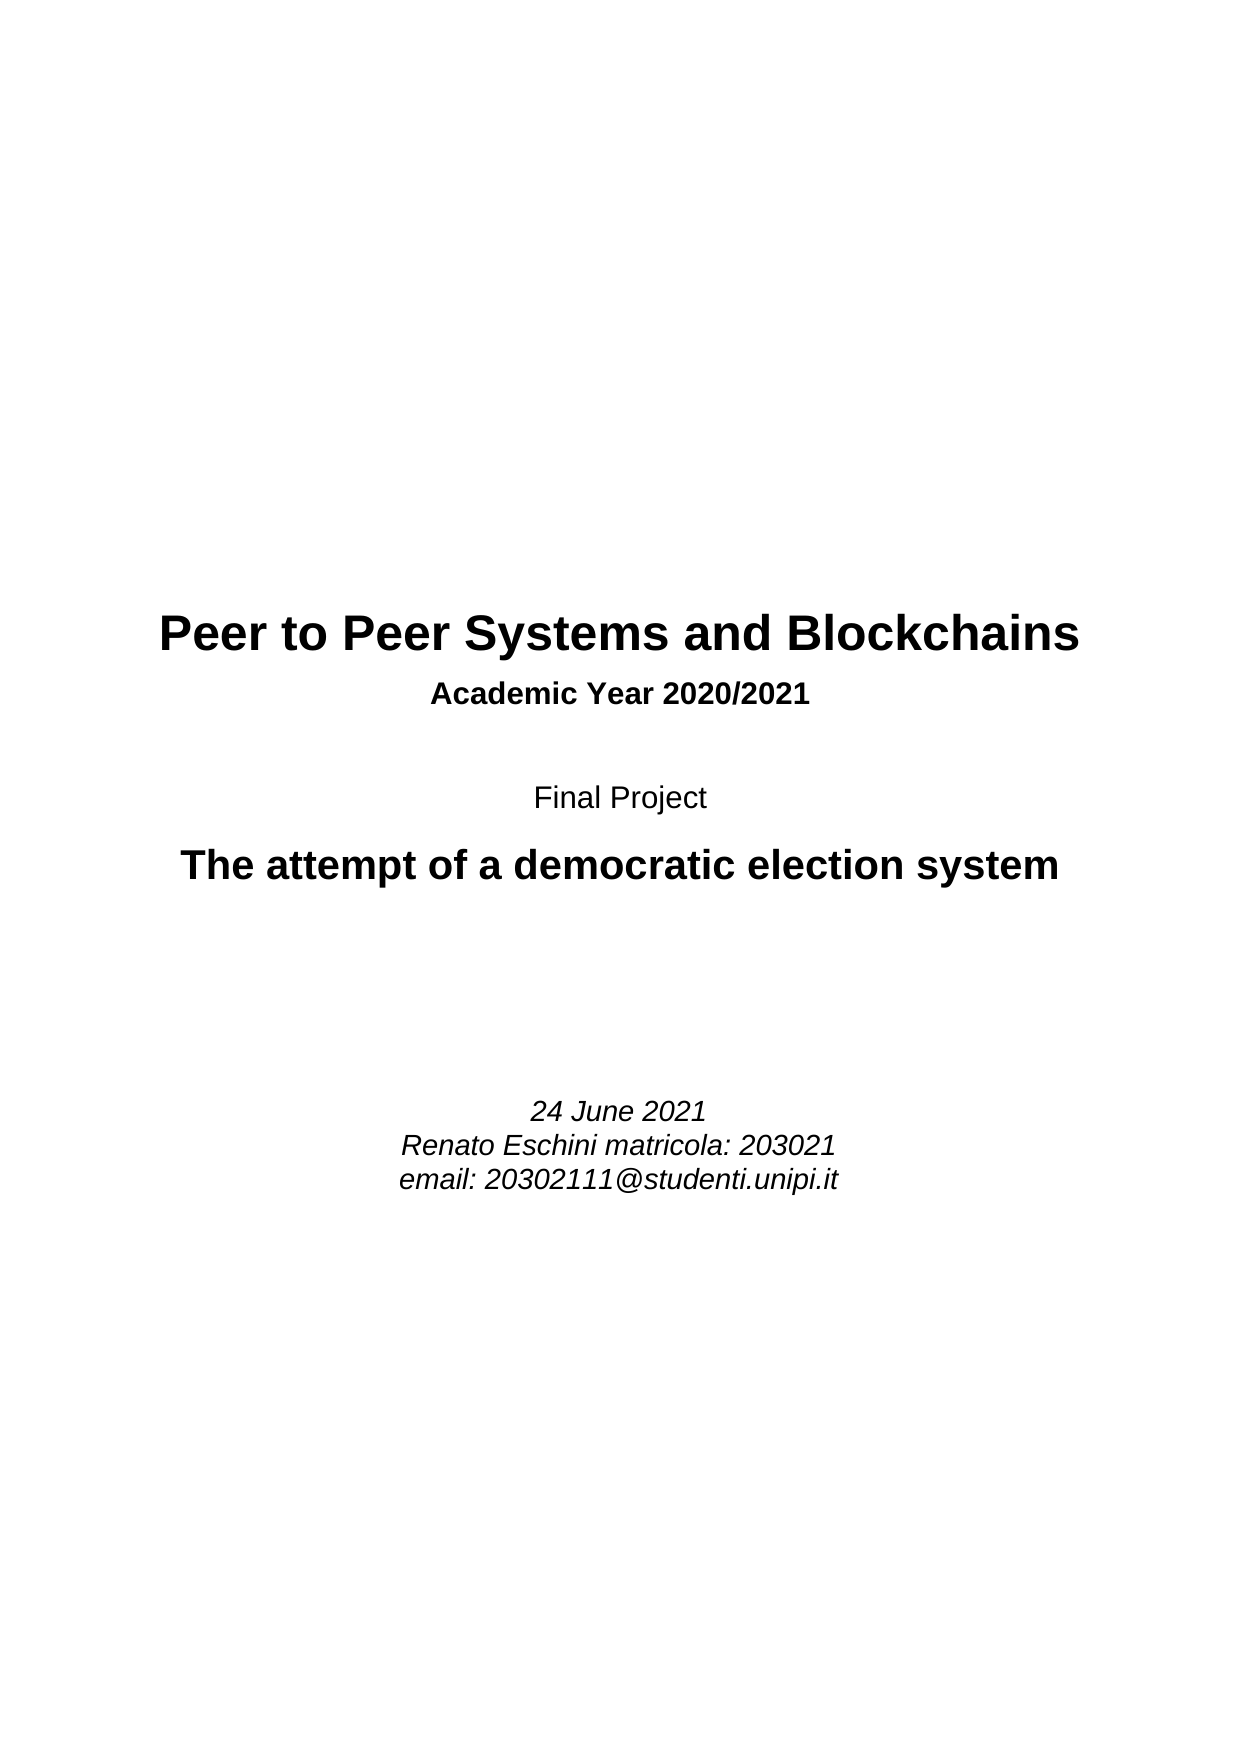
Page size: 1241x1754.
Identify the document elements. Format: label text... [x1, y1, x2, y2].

text Academic Year 2020/2021 [150, 675, 1090, 711]
text Final Project [150, 779, 1090, 815]
text Renato Eschini matricola: 203021 [150, 1128, 1090, 1162]
title The attempt of a democratic election system [150, 840, 1090, 888]
text 24 June 2021 [150, 1094, 1090, 1128]
text Peer to Peer Systems and Blockchains [150, 603, 1090, 660]
text email: 20302111@studenti.unipi.it [150, 1162, 1090, 1195]
